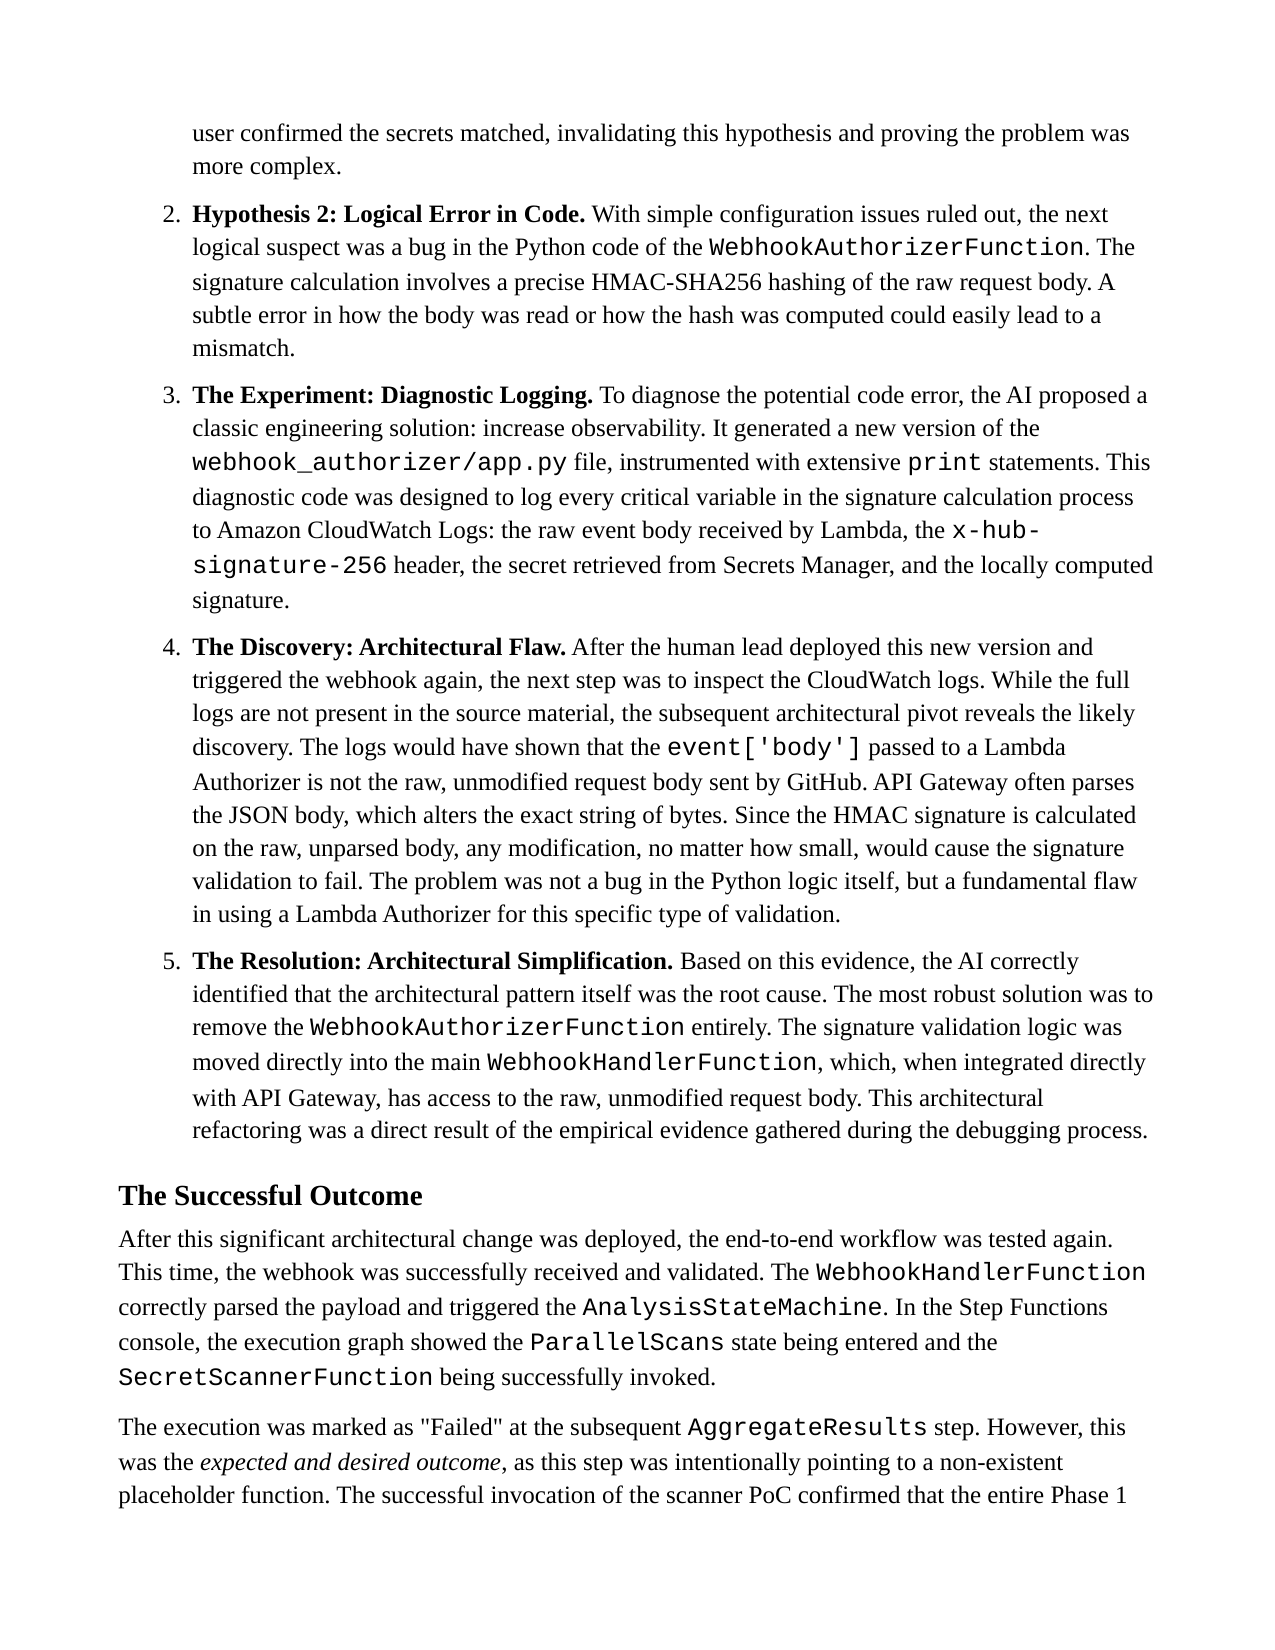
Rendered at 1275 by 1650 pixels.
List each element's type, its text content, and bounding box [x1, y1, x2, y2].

list The Experiment: Diagnostic Logging. To diagnose the potential code error, the AI proposed a classic engineering solution: increase observability. It generated a new version of the webhook_authorizer/app.py file, instrumented with extensive print statements. This diagnostic code was designed to log every critical variable in the signature calculation process to Amazon CloudWatch Logs: the raw event body received by Lambda, the x-hub-signature-256 header, the secret retrieved from Secrets Manager, and the locally computed signature. [162, 381, 1157, 614]
list Hypothesis 2: Logical Error in Code. With simple configuration issues ruled out, the next logical suspect was a bug in the Python code of the WebhookAuthorizerFunction. The signature calculation involves a precise HMAC-SHA256 hashing of the raw request body. A subtle error in how the body was read or how the hash was computed could easily lead to a mismatch. [162, 199, 1157, 362]
text After this significant architectural change was deployed, the end-to-end workflow was tested again. This time, the webhook was successfully received and validated. The WebhookHandlerFunction correctly parsed the payload and triggered the AnalysisStateMachine. In the Step Functions console, the execution graph showed the ParallelScans state being entered and the SecretScannerFunction being successfully invoked. [118, 1224, 1157, 1393]
list The Discovery: Architectural Flaw. After the human lead deployed this new version and triggered the webhook again, the next step was to inspect the CloudWatch logs. While the full logs are not present in the source material, the subsequent architectural pivot reveals the likely discovery. The logs would have shown that the event['body'] passed to a Lambda Authorizer is not the raw, unmodified request body sent by GitHub. API Gateway often parses the JSON body, which alters the exact string of bytes. Since the HMAC signature is calculated on the raw, unparsed body, any modification, no matter how small, would cause the signature validation to fail. The problem was not a bug in the Python logic itself, but a fundamental flaw in using a Lambda Authorizer for this specific type of validation. [162, 632, 1157, 927]
subtitle The Successful Outcome [118, 1178, 1157, 1211]
list user confirmed the secrets matched, invalidating this hypothesis and proving the problem was more complex. [162, 118, 1157, 180]
list The Resolution: Architectural Simplification. Based on this evidence, the AI correctly identified that the architectural pattern itself was the root cause. The most robust solution was to remove the WebhookAuthorizerFunction entirely. The signature validation logic was moved directly into the main WebhookHandlerFunction, which, when integrated directly with API Gateway, has access to the raw, unmodified request body. This architectural refactoring was a direct result of the empirical evidence gathered during the debugging process. [162, 946, 1157, 1144]
text The execution was marked as "Failed" at the subsequent AggregateResults step. However, this was the expected and desired outcome, as this step was intentionally pointing to a non-existent placeholder function. The successful invocation of the scanner PoC confirmed that the entire Phase 1 [118, 1412, 1157, 1509]
